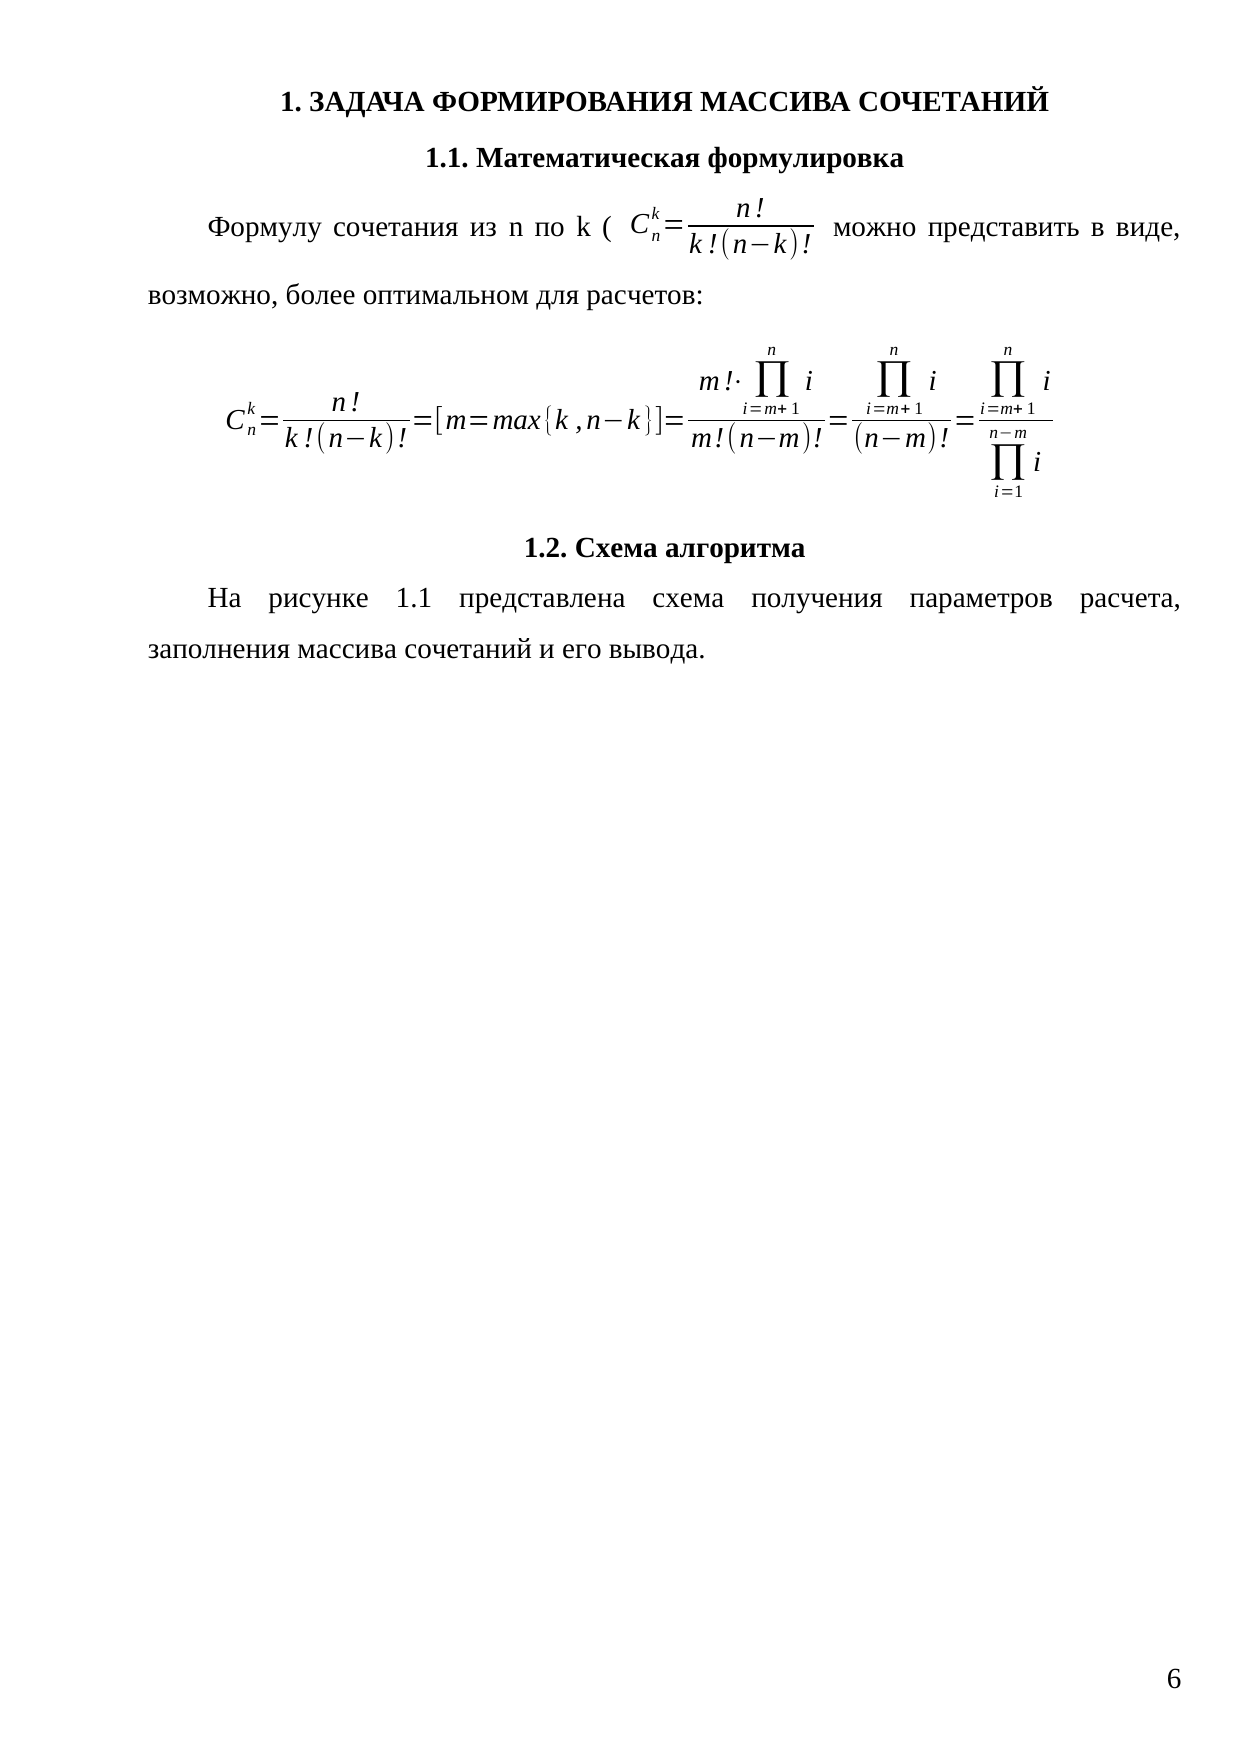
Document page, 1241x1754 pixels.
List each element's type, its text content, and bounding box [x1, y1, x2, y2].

text Формулу сочетания из n по k (можно представить в виде, возможно, более оптимальном для расчетов: [148, 191, 1181, 311]
subtitle 1.2. Схема алгоритма [207, 530, 1122, 564]
subtitle 1. ЗАДАЧА ФОРМИРОВАНИЯ МАССИВА СОЧЕТАНИЙ [148, 84, 1181, 118]
text На рисунке 1.1 представлена схема получения параметров расчета, заполнения массива сочетаний и его вывода. [148, 581, 1181, 664]
subtitle 1.1. Математическая формулировка [207, 141, 1122, 174]
